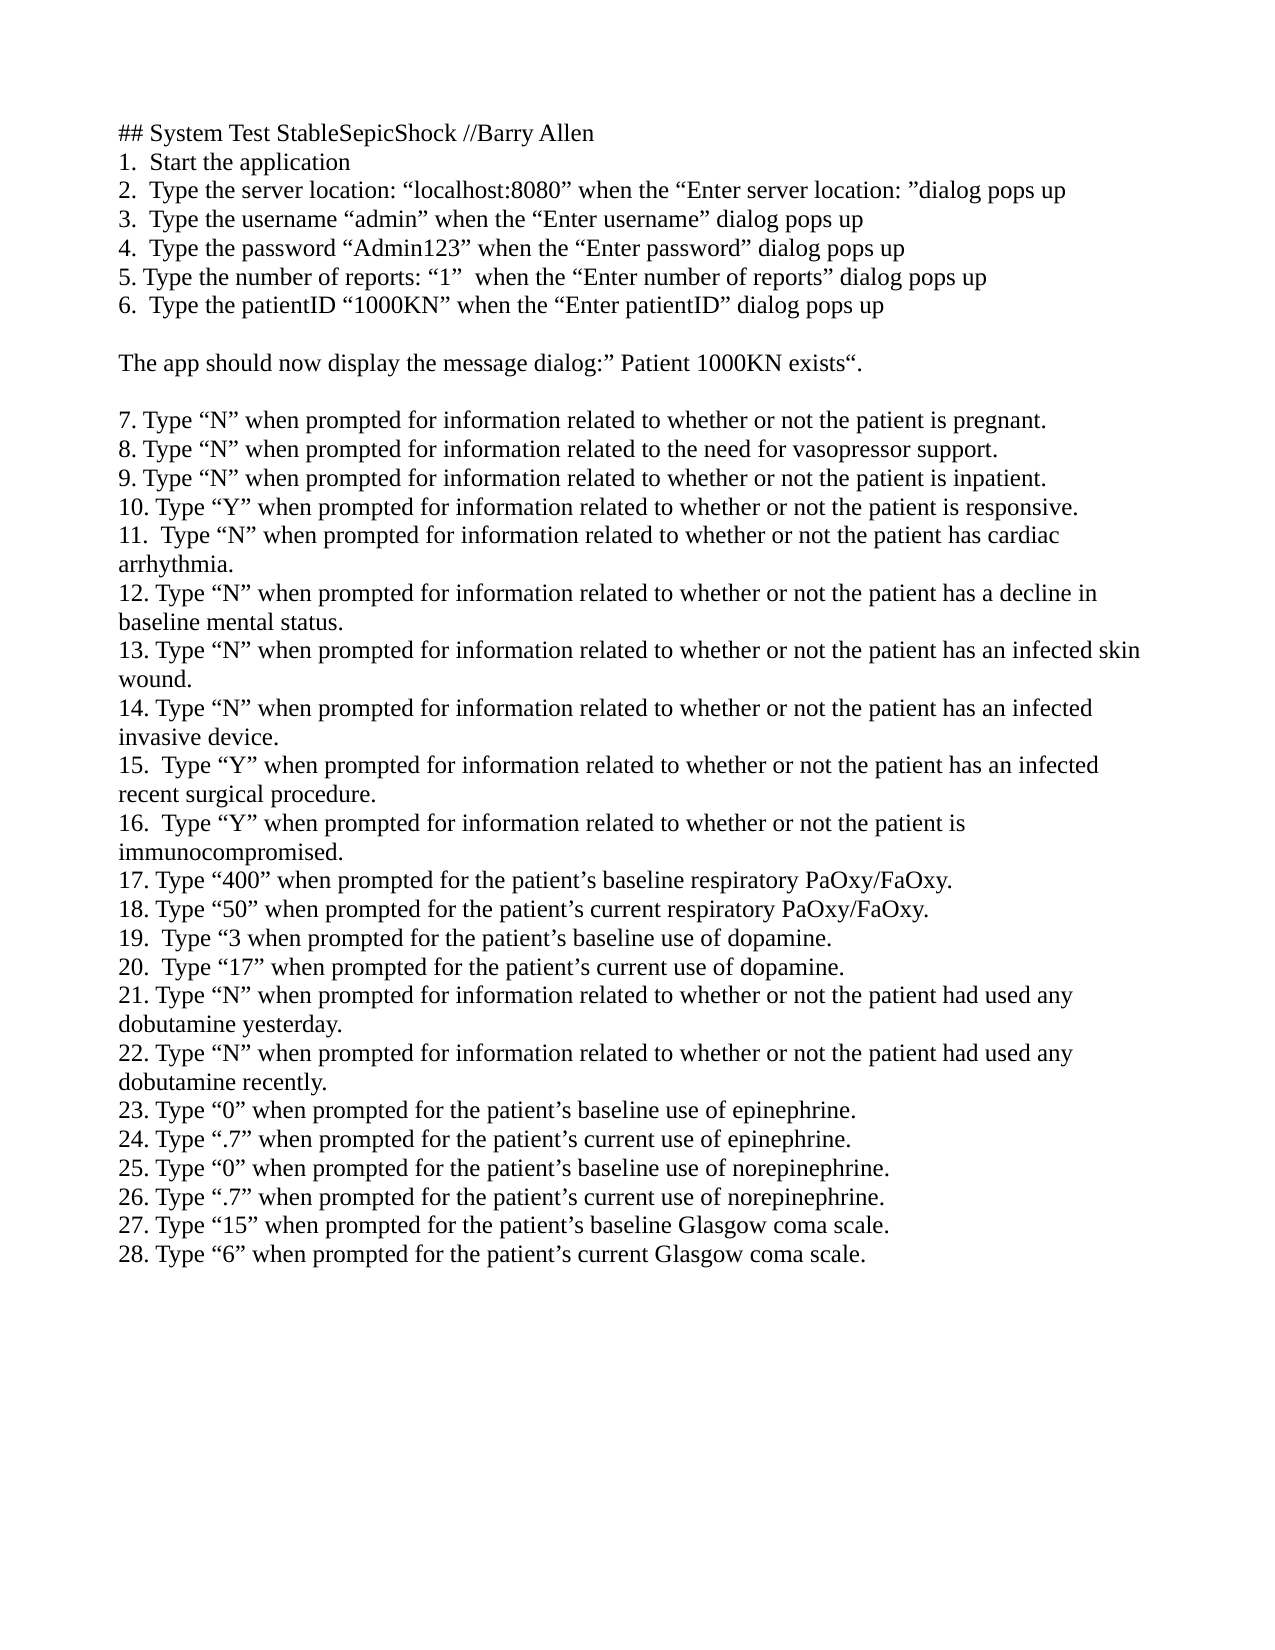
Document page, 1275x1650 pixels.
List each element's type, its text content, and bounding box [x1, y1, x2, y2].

text 2. Type the server location: “localhost:8080” when the “Enter server location: ”dialog pops up [118, 176, 1157, 204]
text 23. Type “0” when prompted for the patient’s baseline use of epinephrine. [118, 1096, 1157, 1124]
text 13. Type “N” when prompted for information related to whether or not the patient has an infected skin wound. [118, 636, 1157, 693]
text 17. Type “400” when prompted for the patient’s baseline respiratory PaOxy/FaOxy. [118, 866, 1157, 894]
text 26. Type “.7” when prompted for the patient’s current use of norepinephrine. [118, 1182, 1157, 1211]
text ## System Test StableSepicShock //Barry Allen [118, 118, 1157, 147]
text 7. Type “N” when prompted for information related to whether or not the patient is pregnant. [118, 406, 1157, 434]
text 1. Start the application [118, 147, 1157, 176]
text 21. Type “N” when prompted for information related to whether or not the patient had used any dobutamine yesterday. [118, 981, 1157, 1038]
text 12. Type “N” when prompted for information related to whether or not the patient has a decline in baseline mental status. [118, 578, 1157, 636]
text 15. Type “Y” when prompted for information related to whether or not the patient has an infected recent surgical procedure. [118, 751, 1157, 808]
text 11. Type “N” when prompted for information related to whether or not the patient has cardiac arrhythmia. [118, 521, 1157, 578]
text 8. Type “N” when prompted for information related to the need for vasopressor support. [118, 434, 1157, 463]
text 24. Type “.7” when prompted for the patient’s current use of epinephrine. [118, 1124, 1157, 1153]
text 25. Type “0” when prompted for the patient’s baseline use of norepinephrine. [118, 1153, 1157, 1182]
text 22. Type “N” when prompted for information related to whether or not the patient had used any dobutamine recently. [118, 1038, 1157, 1096]
text 16. Type “Y” when prompted for information related to whether or not the patient is immunocompromised. [118, 808, 1157, 866]
text 5. Type the number of reports: “1” when the “Enter number of reports” dialog pops up [118, 262, 1157, 291]
text 9. Type “N” when prompted for information related to whether or not the patient is inpatient. [118, 463, 1157, 492]
text 28. Type “6” when prompted for the patient’s current Glasgow coma scale. [118, 1239, 1157, 1268]
text 27. Type “15” when prompted for the patient’s baseline Glasgow coma scale. [118, 1211, 1157, 1239]
text 10. Type “Y” when prompted for information related to whether or not the patient is responsive. [118, 492, 1157, 521]
text 6. Type the patientID “1000KN” when the “Enter patientID” dialog pops up [118, 291, 1157, 319]
text 19. Type “3 when prompted for the patient’s baseline use of dopamine. [118, 923, 1157, 952]
text The app should now display the message dialog:” Patient 1000KN exists“. [118, 348, 1157, 377]
text 20. Type “17” when prompted for the patient’s current use of dopamine. [118, 952, 1157, 981]
text 4. Type the password “Admin123” when the “Enter password” dialog pops up [118, 233, 1157, 262]
text 14. Type “N” when prompted for information related to whether or not the patient has an infected invasive device. [118, 693, 1157, 751]
text 18. Type “50” when prompted for the patient’s current respiratory PaOxy/FaOxy. [118, 894, 1157, 923]
text 3. Type the username “admin” when the “Enter username” dialog pops up [118, 204, 1157, 233]
